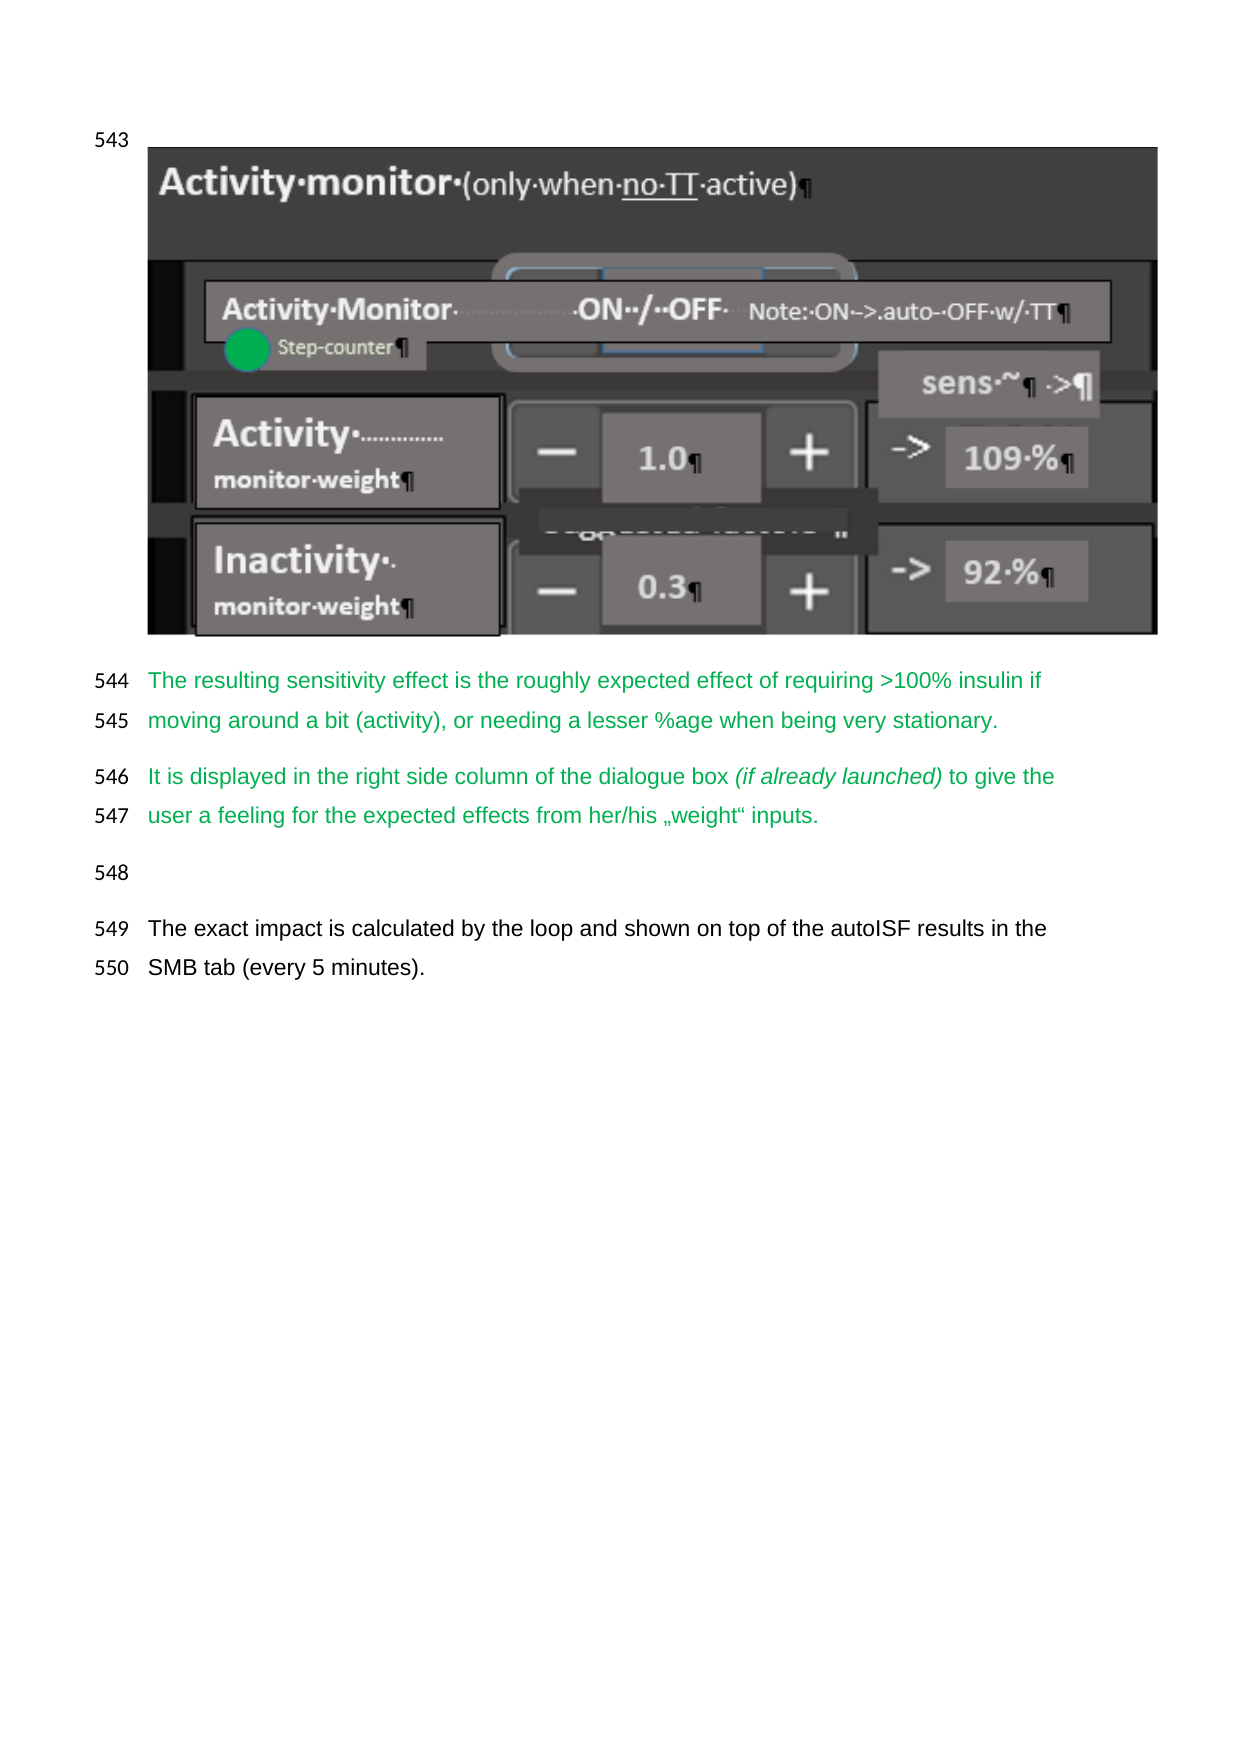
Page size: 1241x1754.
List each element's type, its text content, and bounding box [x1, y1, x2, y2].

text The resulting sensitivity effect is the roughly expected effect of requiring >100% insulin if moving around a bit (activity), or needing a lesser %age when being very stationary. [148, 667, 1093, 733]
text It is displayed in the right side column of the dialogue box (if already launched) to give the user a feeling for the expected effects from her/his „weight“ inputs. [148, 763, 1093, 829]
text The exact impact is calculated by the loop and shown on top of the autoISF results in the SMB tab (every 5 minutes). [148, 914, 1093, 980]
